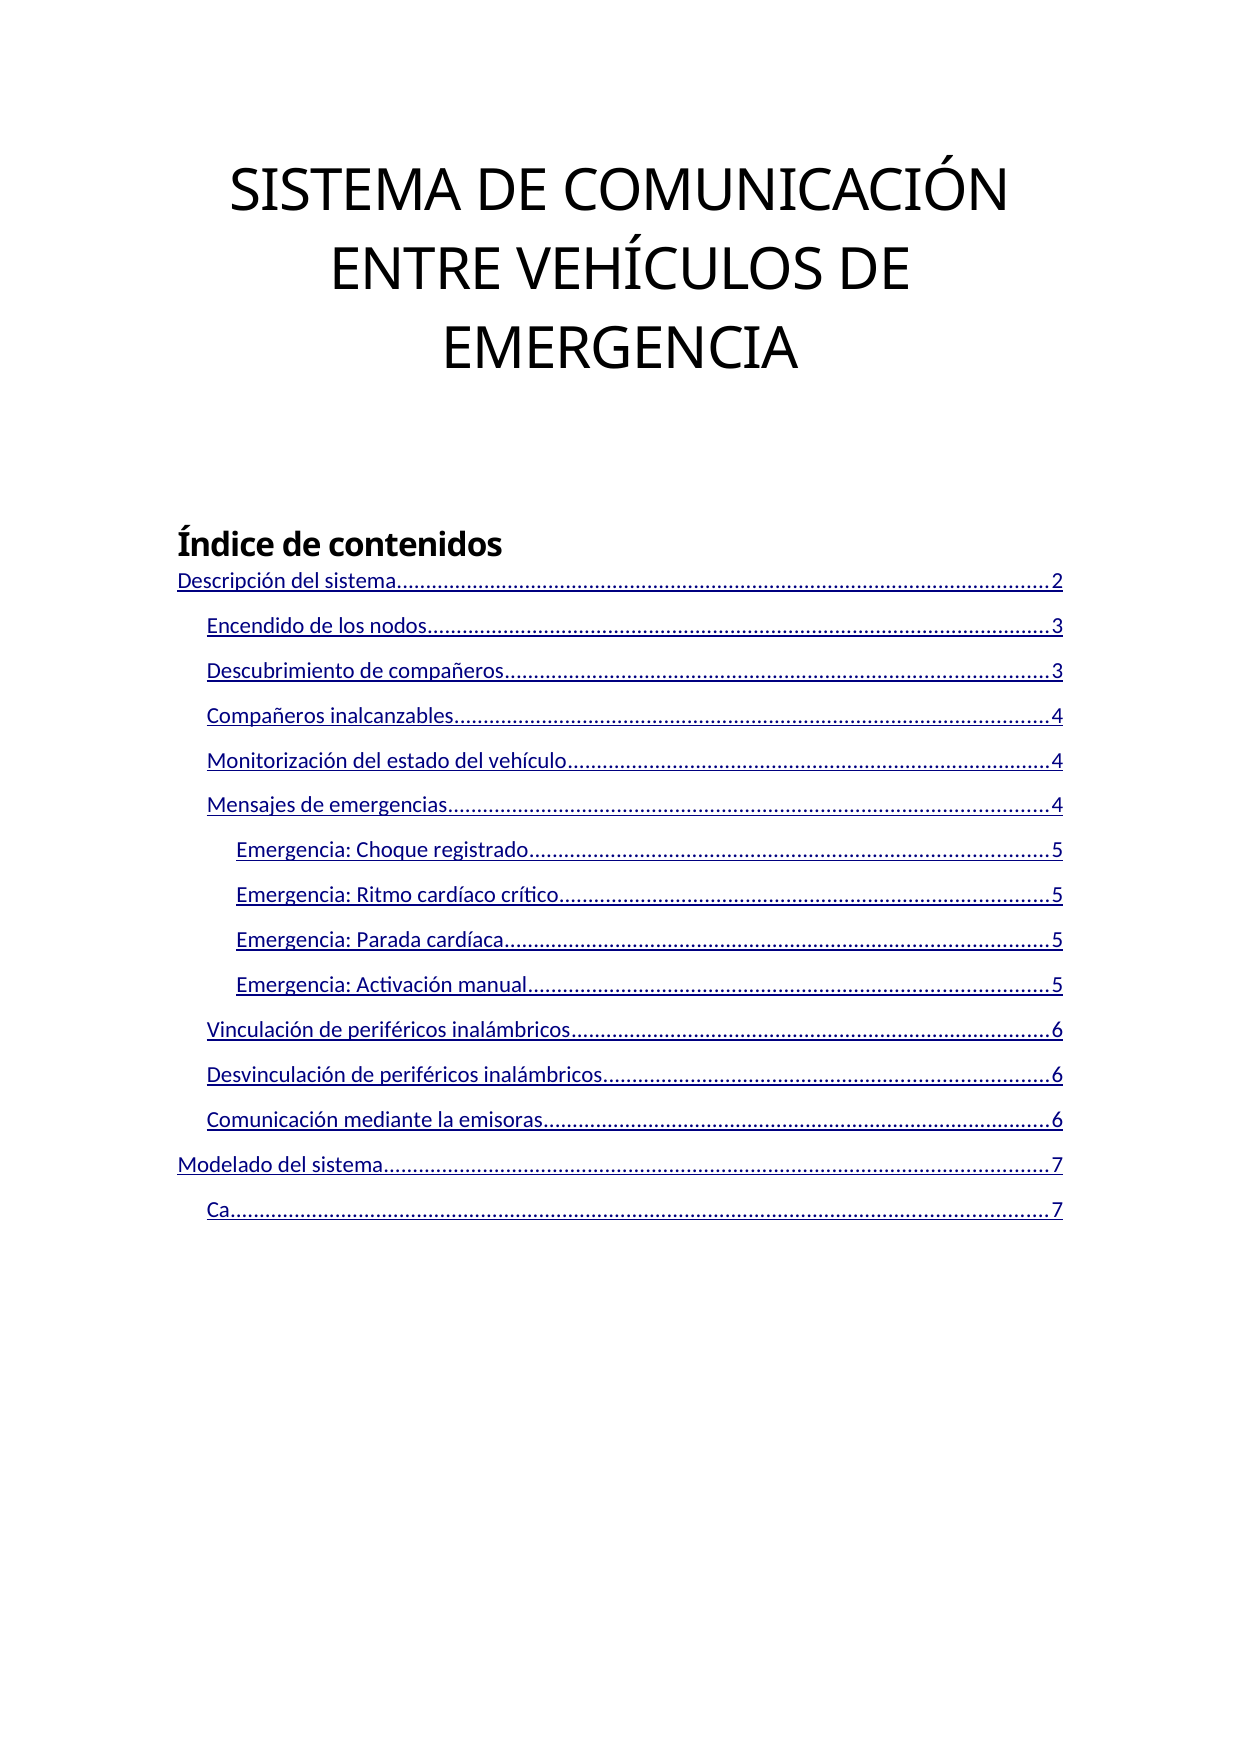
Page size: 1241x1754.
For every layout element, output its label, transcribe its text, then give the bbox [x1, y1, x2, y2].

text Comunicación mediante la emisoras 6 [207, 1105, 1063, 1129]
text Desvinculación de periféricos inalámbricos 6 [207, 1060, 1063, 1084]
text Vinculación de periféricos inalámbricos 6 [207, 1015, 1063, 1039]
text Emergencia: Ritmo cardíaco crítico 5 [236, 880, 1063, 904]
text Mensajes de emergencias 4 [207, 791, 1063, 815]
text Descripción del sistema 2 [177, 566, 1063, 590]
text Modelado del sistema 7 [177, 1150, 1063, 1174]
text Emergencia: Choque registrado 5 [236, 836, 1063, 860]
text Monitorización del estado del vehículo 4 [207, 746, 1063, 770]
text Emergencia: Parada cardíaca 5 [236, 925, 1063, 949]
text Compañeros inalcanzables 4 [207, 701, 1063, 725]
subtitle SISTEMA DE COMUNICACIÓN ENTRE VEHÍCULOS DE EMERGENCIA [177, 148, 1063, 386]
text Emergencia: Activación manual 5 [236, 970, 1063, 994]
text Ca 7 [207, 1195, 1063, 1219]
text Descubrimiento de compañeros 3 [207, 656, 1063, 680]
subtitle Índice de contenidos [177, 521, 1063, 566]
text Encendido de los nodos 3 [207, 611, 1063, 635]
